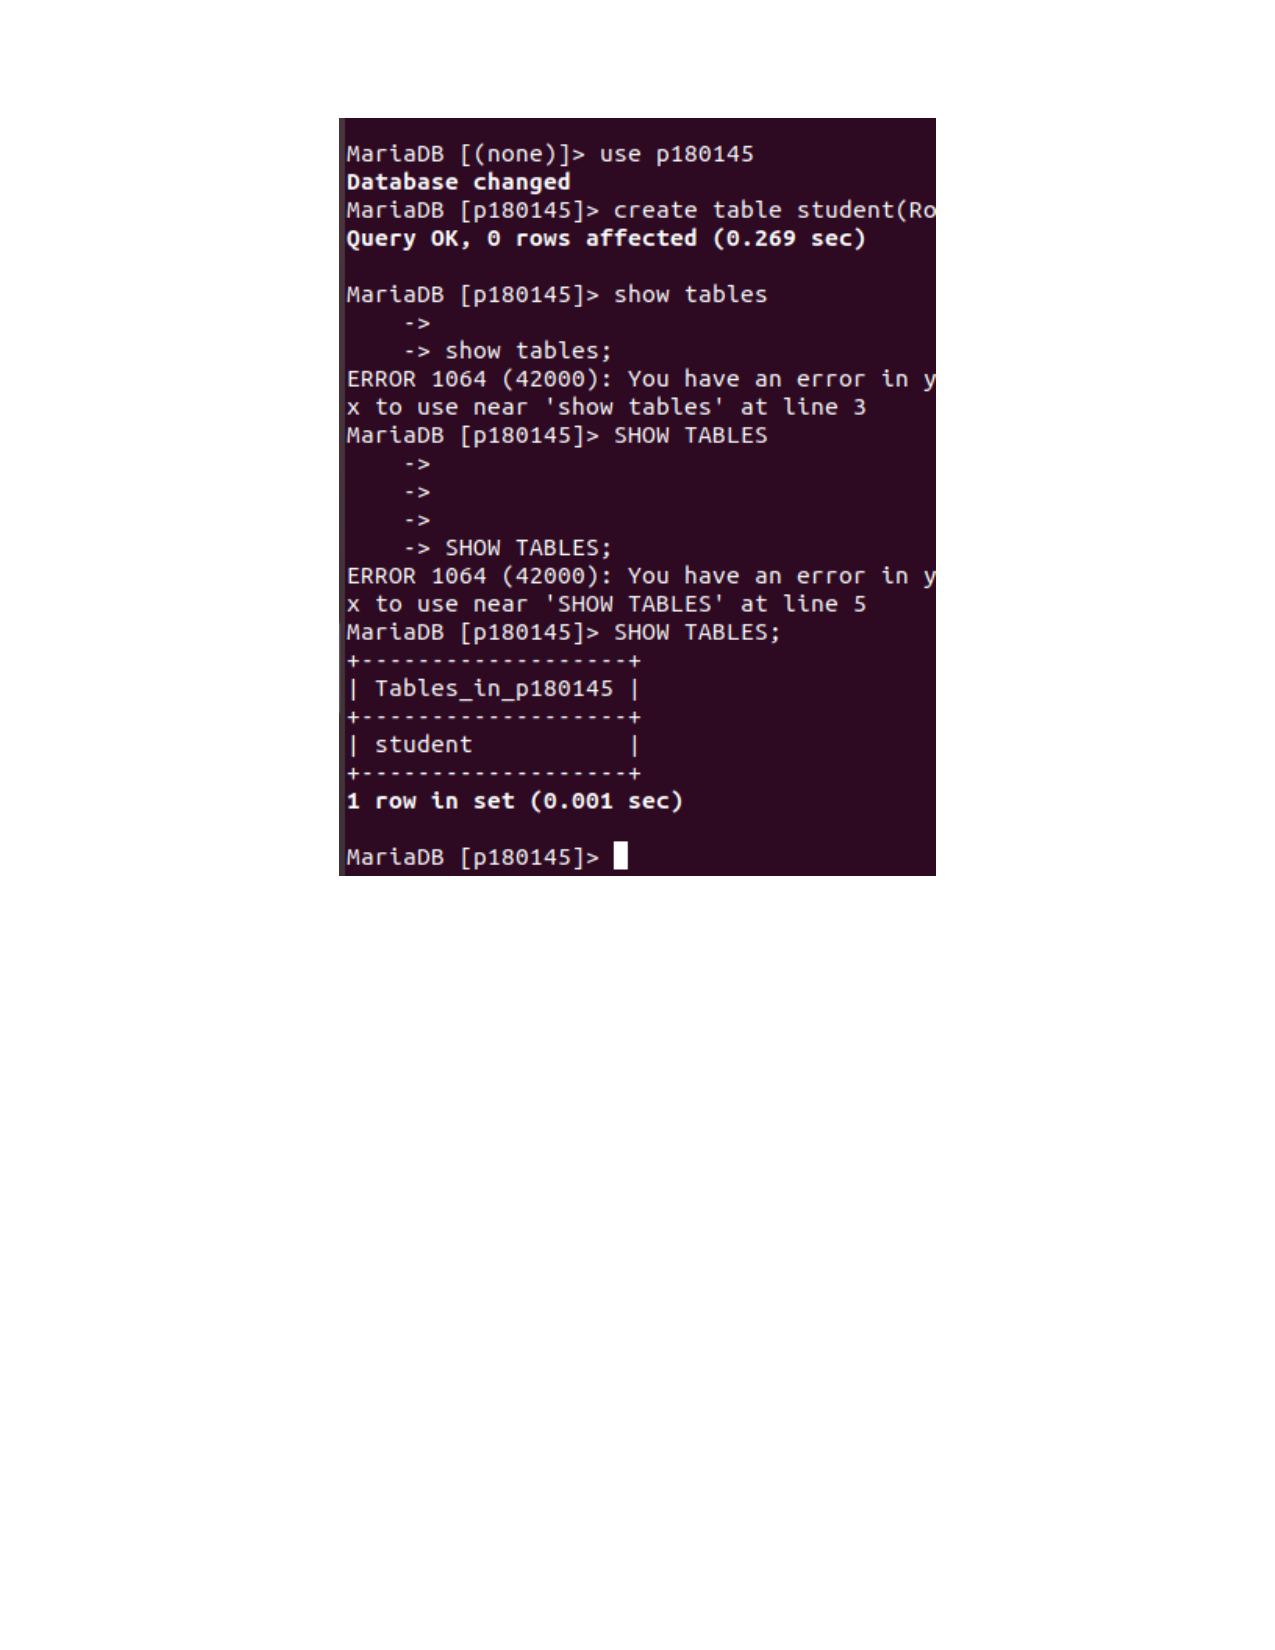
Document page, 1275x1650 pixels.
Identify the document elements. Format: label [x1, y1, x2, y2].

picture [339, 118, 936, 876]
